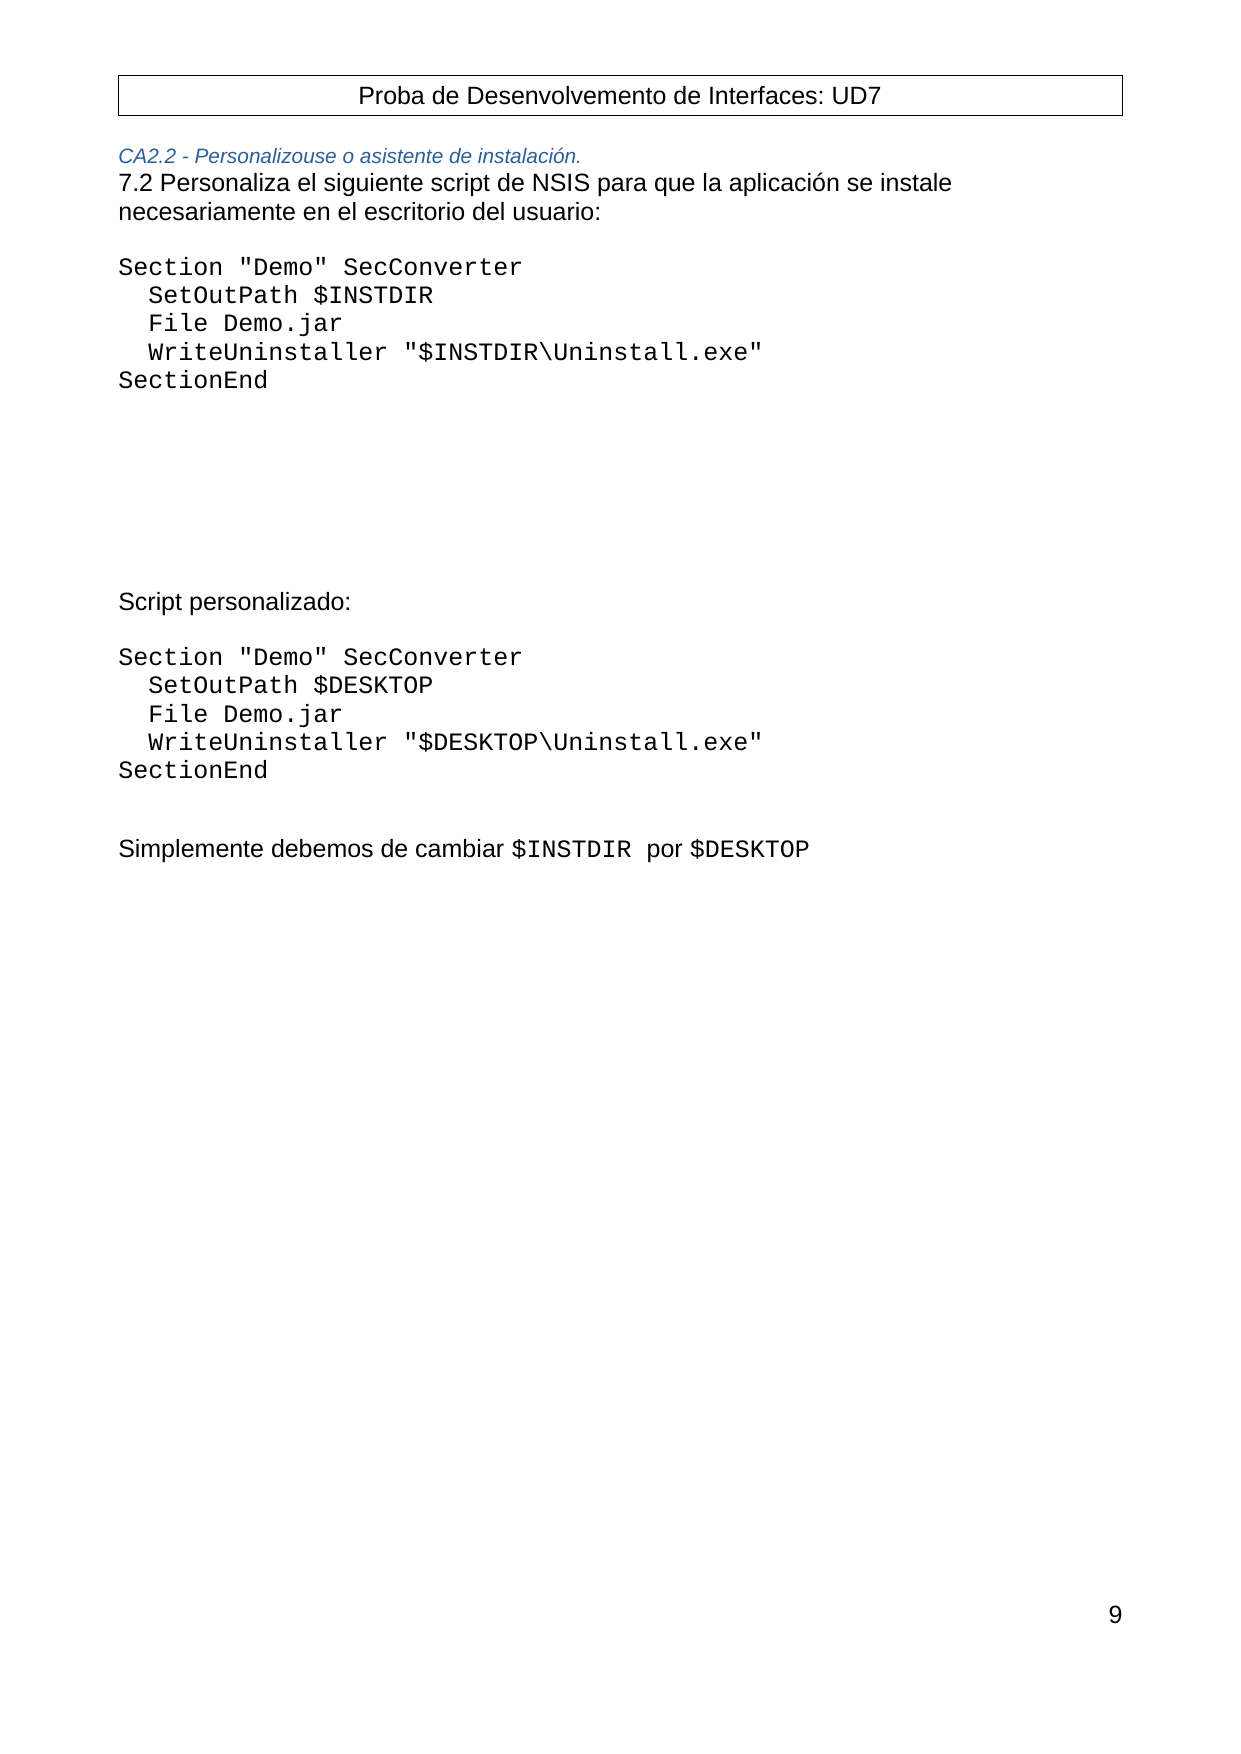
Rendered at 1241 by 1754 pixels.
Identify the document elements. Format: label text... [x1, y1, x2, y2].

text SetOutPath $DESKTOP [118, 673, 1122, 701]
text Section "Demo" SecConverter [118, 254, 1122, 283]
text SetOutPath $INSTDIR [118, 283, 1122, 311]
text Script personalizado: [118, 587, 1122, 616]
text Section "Demo" SecConverter [118, 645, 1122, 673]
text WriteUninstaller "$INSTDIR\Uninstall.exe" [118, 339, 1122, 368]
text File Demo.jar [118, 311, 1122, 339]
text SectionEnd [118, 758, 1122, 786]
text CA2.2 - Personalizouse o asistente de instalación. [118, 144, 1122, 168]
text SectionEnd [118, 368, 1122, 396]
text WriteUninstaller "$DESKTOP\Uninstall.exe" [118, 730, 1122, 758]
text 7.2 Personaliza el siguiente script de NSIS para que la aplicación se instale necesariamente en el escritorio del usuario: [118, 168, 1122, 226]
text Simplemente debemos de cambiar $INSTDIR por $DESKTOP [118, 834, 1122, 865]
text File Demo.jar [118, 701, 1122, 730]
